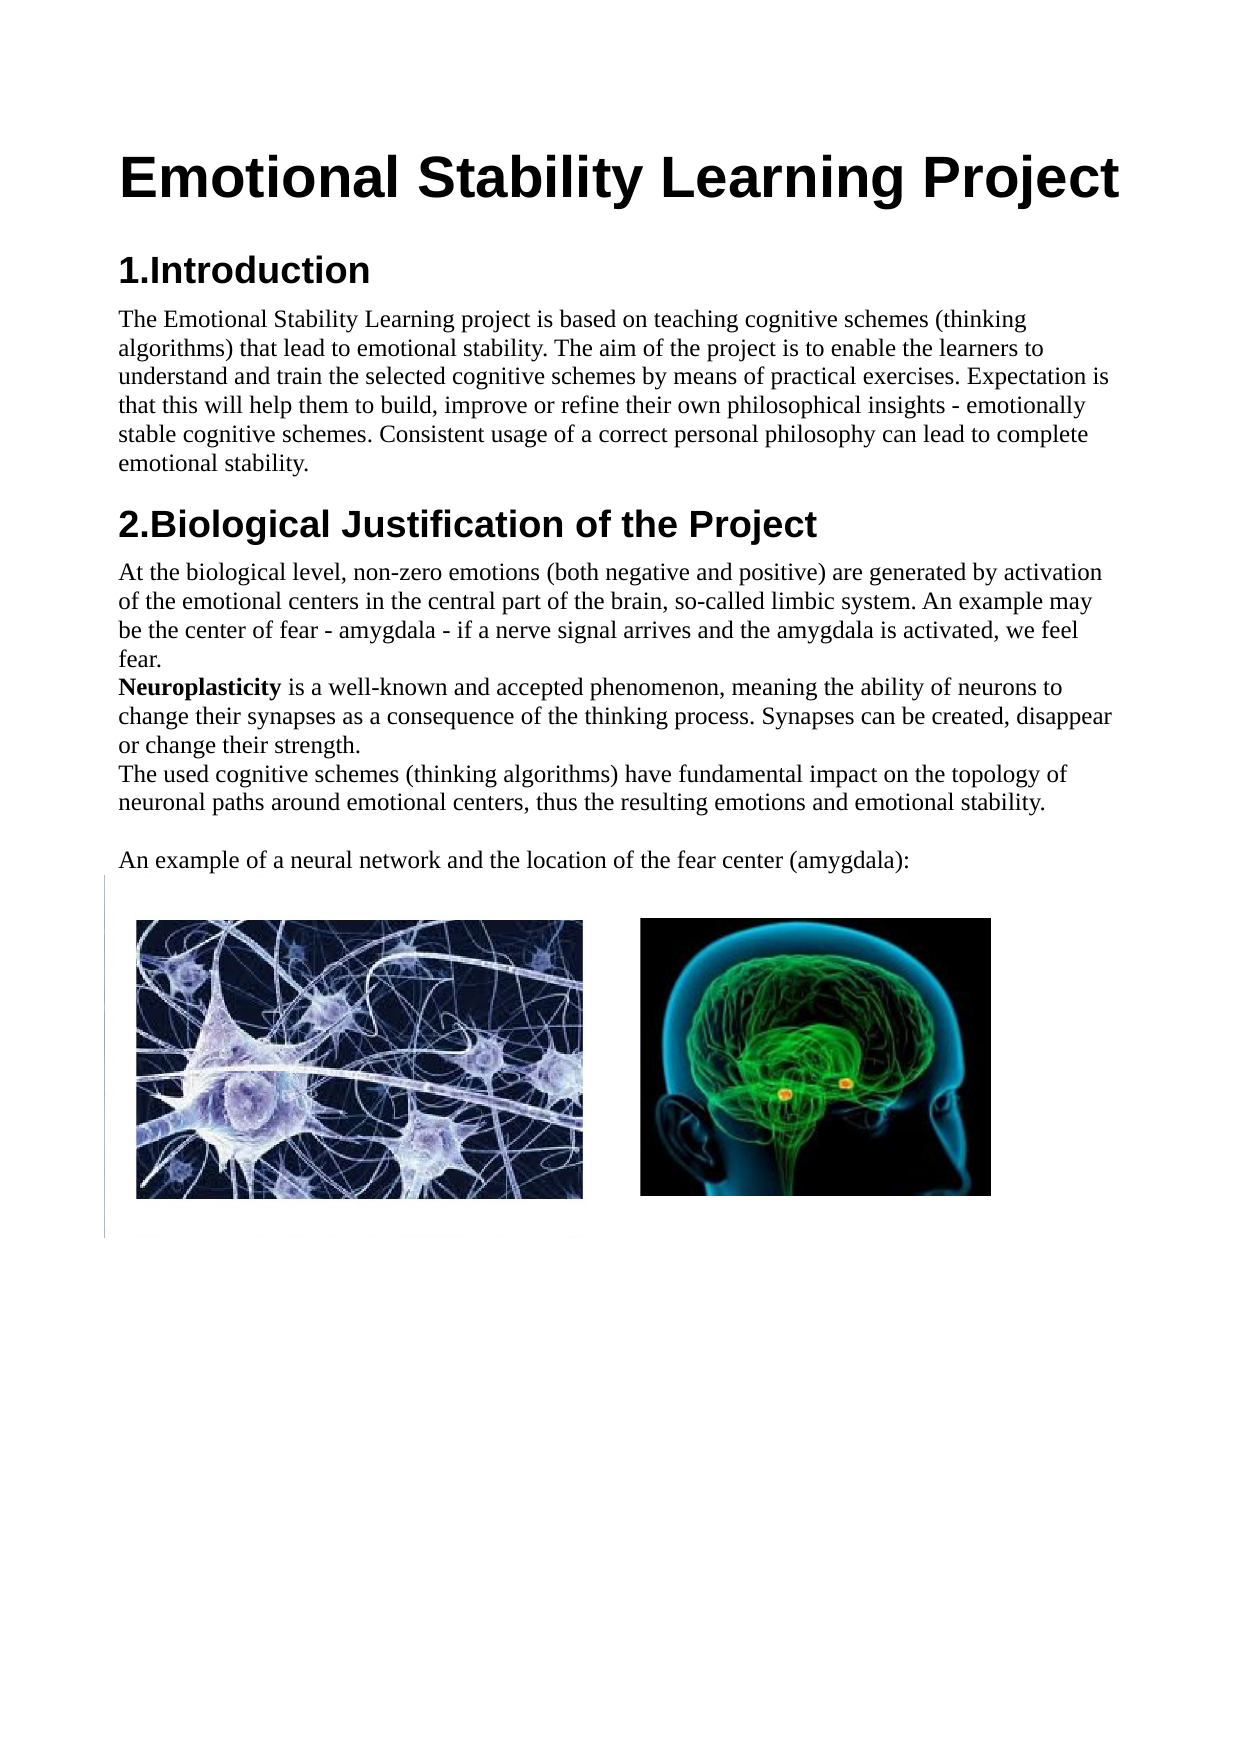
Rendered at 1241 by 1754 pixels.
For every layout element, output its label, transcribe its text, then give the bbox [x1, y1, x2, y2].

text At the biological level, non-zero emotions (both negative and positive) are generated by activation of the emotional centers in the central part of the brain, so-called limbic system. An example may be the center of fear - amygdala - if a nerve signal arrives and the amygdala is activated, we feel fear. [118, 557, 1122, 672]
text Neuroplasticity is a well-known and accepted phenomenon, meaning the ability of neurons to change their synapses as a consequence of the thinking process. Synapses can be created, disappear or change their strength. [118, 672, 1122, 759]
text An example of a neural network and the location of the fear center (amygdala): [118, 845, 1122, 874]
subtitle 1.Introduction [118, 248, 1122, 291]
picture [640, 918, 991, 1196]
text The Emotional Stability Learning project is based on teaching cognitive schemes (thinking algorithms) that lead to emotional stability. The aim of the project is to enable the learners to understand and train the selected cognitive schemes by means of practical exercises. Expectation is that this will help them to build, improve or refine their own philosophical insights - emotionally stable cognitive schemes. Consistent usage of a correct personal philosophy can lead to complete emotional stability. [118, 304, 1122, 476]
text The used cognitive schemes (thinking algorithms) have fundamental impact on the topology of neuronal paths around emotional centers, thus the resulting emotions and emotional stability. [118, 759, 1122, 816]
title Emotional Stability Learning Project [118, 143, 1122, 210]
picture [104, 875, 608, 1238]
subtitle 2.Biological Justification of the Project [118, 501, 1122, 545]
